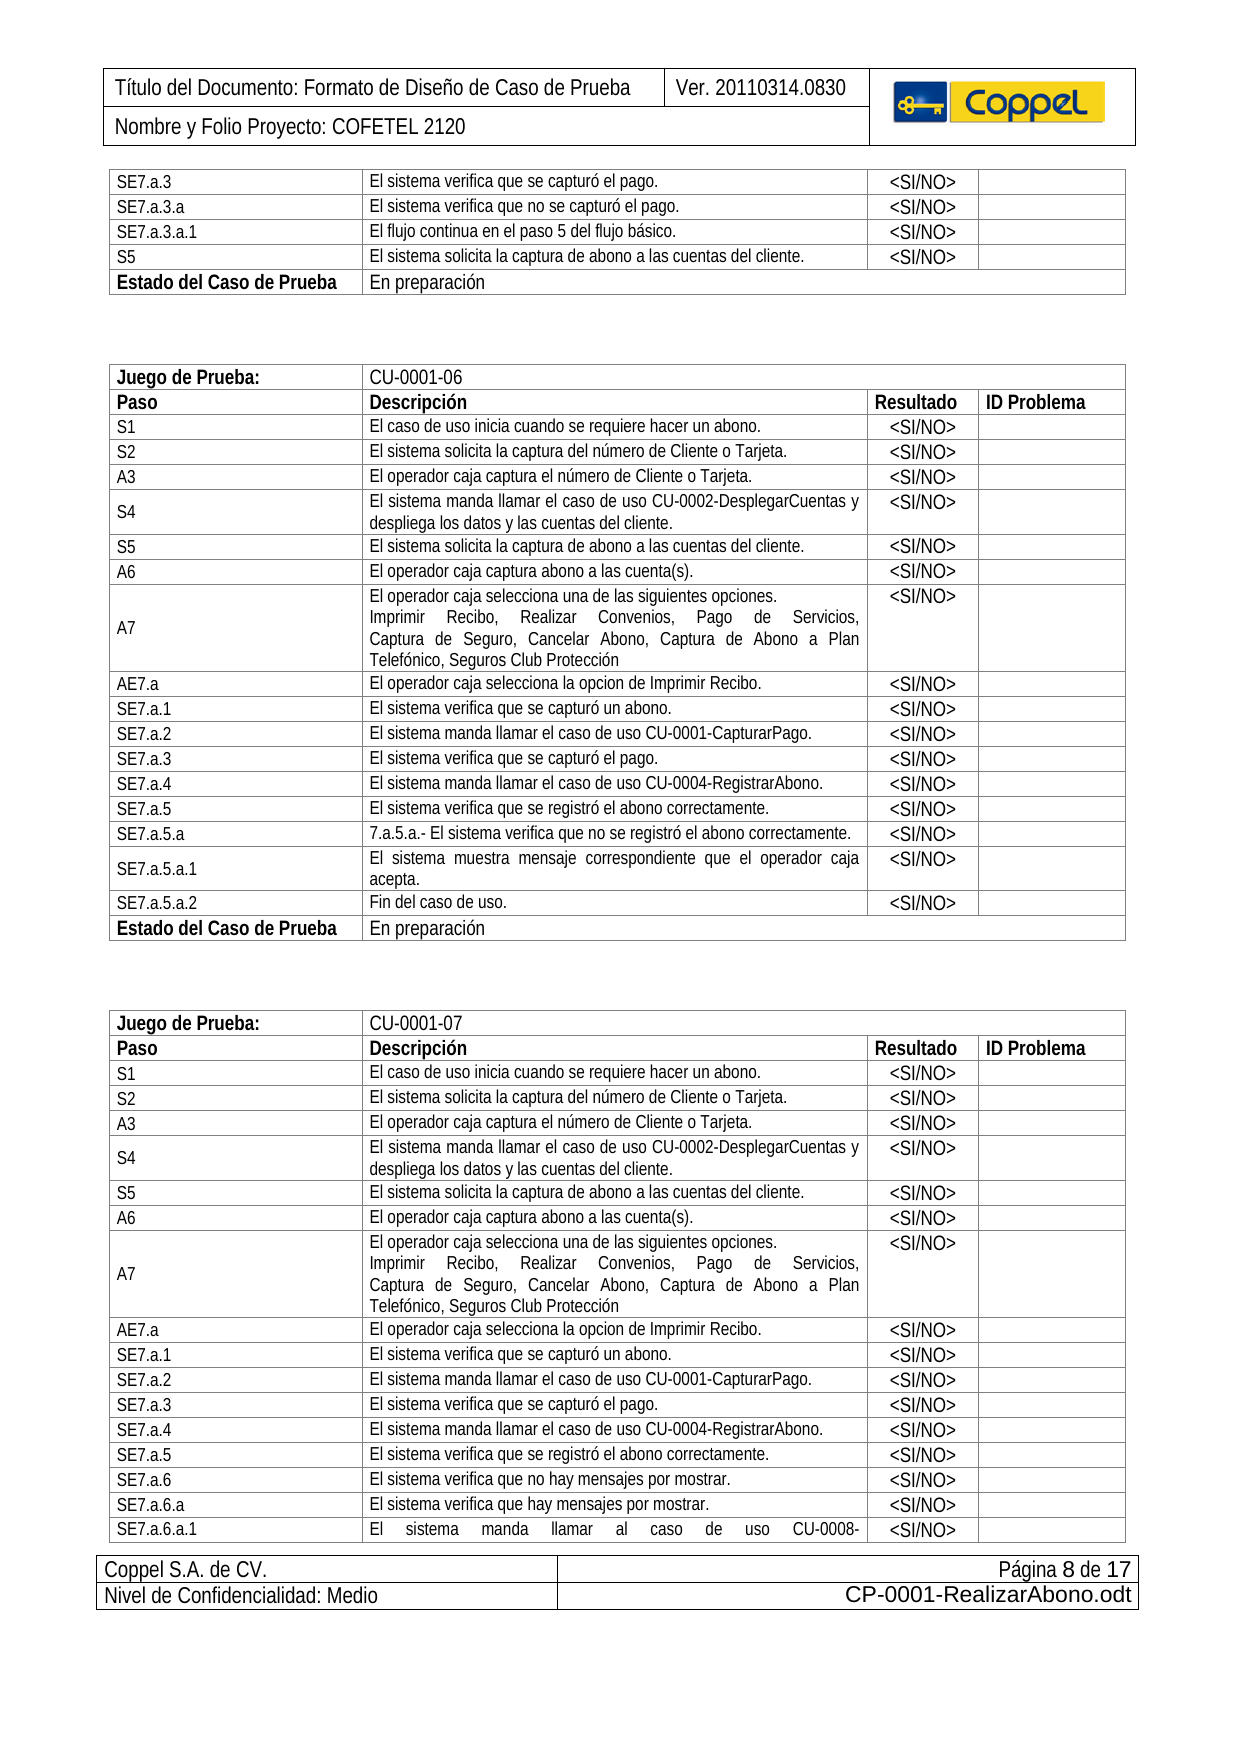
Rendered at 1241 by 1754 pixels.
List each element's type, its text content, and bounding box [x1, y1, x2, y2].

table_cell El caso de uso inicia cuando se requiere hacer un abono. [363, 415, 867, 439]
table_cell Descripción [363, 390, 867, 414]
table_cell Estado del Caso de Prueba [110, 916, 362, 940]
table_cell [979, 1368, 1125, 1392]
table_cell <SI/NO> [868, 415, 978, 439]
table_cell El operador caja selecciona una de las siguientes opciones. Imprimir Recibo, Realizar Convenios, Pago de Servicios, Captura de Seguro, Cancelar Abono, Captura de Abono a Plan Telefónico, Seguros Club Protección [363, 585, 867, 671]
table_cell [979, 672, 1125, 696]
table_cell <SI/NO> [868, 440, 978, 464]
table_cell [979, 747, 1125, 771]
table_header Juego de Prueba: [110, 1011, 362, 1035]
table_cell [979, 490, 1125, 533]
table_cell <SI/NO> [868, 560, 978, 583]
table_cell <SI/NO> [868, 1343, 978, 1367]
table_cell <SI/NO> [868, 195, 978, 219]
table_cell El sistema solicita la captura del número de Cliente o Tarjeta. [363, 440, 867, 464]
table_cell [979, 822, 1125, 846]
table_cell SE7.a.5.a.2 [110, 891, 362, 915]
table_cell <SI/NO> [868, 170, 978, 194]
table_header Juego de Prueba: [110, 365, 362, 389]
table_cell El sistema verifica que se capturó el pago. [363, 1393, 867, 1417]
table_cell A7 [110, 1231, 362, 1317]
table_cell <SI/NO> [868, 220, 978, 244]
table_cell SE7.a.5.a.1 [110, 847, 362, 890]
table_cell SE7.a.2 [110, 722, 362, 746]
table_cell El sistema verifica que se capturó un abono. [363, 1343, 867, 1367]
table_cell SE7.a.3 [110, 170, 362, 194]
table_cell [979, 170, 1125, 194]
table_cell Paso [110, 1036, 362, 1060]
table_cell El operador caja selecciona una de las siguientes opciones. Imprimir Recibo, Realizar Convenios, Pago de Servicios, Captura de Seguro, Cancelar Abono, Captura de Abono a Plan Telefónico, Seguros Club Protección [363, 1231, 867, 1317]
table_cell <SI/NO> [868, 747, 978, 771]
table_cell SE7.a.6 [110, 1468, 362, 1492]
table_cell [979, 1111, 1125, 1135]
table_cell Resultado [868, 390, 978, 414]
table_cell El sistema manda llamar al caso de uso CU-0008- [363, 1518, 867, 1542]
table_cell <SI/NO> [868, 672, 978, 696]
table_cell Resultado [868, 1036, 978, 1060]
table_cell S4 [110, 490, 362, 533]
table_cell A3 [110, 465, 362, 489]
table_cell [979, 1136, 1125, 1179]
table_cell SE7.a.5 [110, 1443, 362, 1467]
table_cell [979, 465, 1125, 489]
table_cell En preparación [363, 270, 1125, 294]
table_cell SE7.a.3 [110, 747, 362, 771]
table_cell [979, 1086, 1125, 1110]
table_cell <SI/NO> [868, 1318, 978, 1342]
table_cell En preparación [363, 916, 1125, 940]
table_cell SE7.a.3 [110, 1393, 362, 1417]
table_cell El sistema manda llamar el caso de uso CU-0002-DesplegarCuentas y despliega los datos y las cuentas del cliente. [363, 490, 867, 533]
table_cell A3 [110, 1111, 362, 1135]
table_cell [979, 722, 1125, 746]
table_cell El sistema manda llamar el caso de uso CU-0001-CapturarPago. [363, 722, 867, 746]
table_cell [979, 1231, 1125, 1317]
table_cell [979, 560, 1125, 583]
table_cell S1 [110, 415, 362, 439]
table_cell <SI/NO> [868, 697, 978, 721]
table_cell AE7.a [110, 1318, 362, 1342]
table_cell SE7.a.3.a.1 [110, 220, 362, 244]
table_cell El sistema manda llamar el caso de uso CU-0004-RegistrarAbono. [363, 1418, 867, 1442]
table_cell SE7.a.2 [110, 1368, 362, 1392]
table_cell 7.a.5.a.- El sistema verifica que no se registró el abono correctamente. [363, 822, 867, 846]
table_cell [979, 1181, 1125, 1204]
table_cell S4 [110, 1136, 362, 1179]
table_cell <SI/NO> [868, 1181, 978, 1204]
table_cell [979, 1206, 1125, 1229]
table_cell SE7.a.1 [110, 1343, 362, 1367]
table_cell Descripción [363, 1036, 867, 1060]
table_cell <SI/NO> [868, 1231, 978, 1317]
table_cell <SI/NO> [868, 245, 978, 269]
table_cell <SI/NO> [868, 797, 978, 821]
table_cell El sistema solicita la captura del número de Cliente o Tarjeta. [363, 1086, 867, 1110]
table_cell <SI/NO> [868, 465, 978, 489]
table_cell S2 [110, 1086, 362, 1110]
table_cell [979, 1468, 1125, 1492]
table_cell <SI/NO> [868, 1136, 978, 1179]
table_cell [979, 535, 1125, 558]
table_cell [979, 891, 1125, 915]
table_cell <SI/NO> [868, 1518, 978, 1542]
table_cell [979, 1318, 1125, 1342]
table_cell <SI/NO> [868, 1086, 978, 1110]
table_cell [979, 772, 1125, 796]
table_cell [979, 1061, 1125, 1085]
table_cell [979, 847, 1125, 890]
table_cell SE7.a.5.a [110, 822, 362, 846]
table_cell El sistema verifica que no se capturó el pago. [363, 195, 867, 219]
table_cell <SI/NO> [868, 822, 978, 846]
table_cell [979, 1518, 1125, 1542]
table_cell <SI/NO> [868, 1493, 978, 1517]
table_cell El operador caja selecciona la opcion de Imprimir Recibo. [363, 1318, 867, 1342]
table_cell S5 [110, 535, 362, 558]
table_cell El sistema manda llamar el caso de uso CU-0002-DesplegarCuentas y despliega los datos y las cuentas del cliente. [363, 1136, 867, 1179]
table_cell <SI/NO> [868, 1368, 978, 1392]
table_cell <SI/NO> [868, 847, 978, 890]
table_cell <SI/NO> [868, 1393, 978, 1417]
table_cell [979, 1443, 1125, 1467]
table_cell SE7.a.4 [110, 1418, 362, 1442]
table_cell El sistema verifica que se registró el abono correctamente. [363, 1443, 867, 1467]
table_cell Estado del Caso de Prueba [110, 270, 362, 294]
table_cell S5 [110, 245, 362, 269]
table_cell <SI/NO> [868, 535, 978, 558]
table_cell El operador caja captura abono a las cuenta(s). [363, 1206, 867, 1229]
table_cell <SI/NO> [868, 585, 978, 671]
table_header CU-0001-06 [363, 365, 1125, 389]
table_cell <SI/NO> [868, 891, 978, 915]
table_cell SE7.a.4 [110, 772, 362, 796]
table_header CU-0001-07 [363, 1011, 1125, 1035]
table_cell El sistema solicita la captura de abono a las cuentas del cliente. [363, 245, 867, 269]
table_cell ID Problema [979, 390, 1125, 414]
table_cell [979, 1393, 1125, 1417]
table_cell A6 [110, 1206, 362, 1229]
table_cell Fin del caso de uso. [363, 891, 867, 915]
table_cell S5 [110, 1181, 362, 1204]
table_cell [979, 195, 1125, 219]
table_cell A6 [110, 560, 362, 583]
table_cell <SI/NO> [868, 722, 978, 746]
table_cell El caso de uso inicia cuando se requiere hacer un abono. [363, 1061, 867, 1085]
table_cell El operador caja captura abono a las cuenta(s). [363, 560, 867, 583]
table_cell El sistema manda llamar el caso de uso CU-0001-CapturarPago. [363, 1368, 867, 1392]
table_cell [979, 697, 1125, 721]
table_cell El sistema solicita la captura de abono a las cuentas del cliente. [363, 535, 867, 558]
table_cell El operador caja captura el número de Cliente o Tarjeta. [363, 1111, 867, 1135]
table_cell [979, 1418, 1125, 1442]
table_cell El sistema manda llamar el caso de uso CU-0004-RegistrarAbono. [363, 772, 867, 796]
table_cell A7 [110, 585, 362, 671]
table_cell El sistema verifica que se capturó el pago. [363, 747, 867, 771]
table_cell <SI/NO> [868, 772, 978, 796]
table_cell [979, 440, 1125, 464]
table_cell [979, 797, 1125, 821]
table_cell S1 [110, 1061, 362, 1085]
table_cell El sistema verifica que hay mensajes por mostrar. [363, 1493, 867, 1517]
table_cell S2 [110, 440, 362, 464]
table_cell <SI/NO> [868, 1061, 978, 1085]
table_cell <SI/NO> [868, 1443, 978, 1467]
table_cell [979, 220, 1125, 244]
table_cell <SI/NO> [868, 1468, 978, 1492]
table_cell El operador caja captura el número de Cliente o Tarjeta. [363, 465, 867, 489]
table_cell El sistema verifica que se capturó el pago. [363, 170, 867, 194]
table_cell AE7.a [110, 672, 362, 696]
table_cell SE7.a.5 [110, 797, 362, 821]
table_cell <SI/NO> [868, 490, 978, 533]
table_cell El operador caja selecciona la opcion de Imprimir Recibo. [363, 672, 867, 696]
table_cell <SI/NO> [868, 1206, 978, 1229]
table_cell [979, 585, 1125, 671]
table_cell SE7.a.6.a [110, 1493, 362, 1517]
table_cell SE7.a.3.a [110, 195, 362, 219]
table_cell El sistema verifica que se registró el abono correctamente. [363, 797, 867, 821]
table_cell [979, 415, 1125, 439]
table_cell El sistema verifica que no hay mensajes por mostrar. [363, 1468, 867, 1492]
table_cell SE7.a.6.a.1 [110, 1518, 362, 1542]
table_cell El flujo continua en el paso 5 del flujo básico. [363, 220, 867, 244]
table_cell [979, 245, 1125, 269]
table_cell SE7.a.1 [110, 697, 362, 721]
table_cell Paso [110, 390, 362, 414]
table_cell [979, 1493, 1125, 1517]
table_cell El sistema verifica que se capturó un abono. [363, 697, 867, 721]
table_cell ID Problema [979, 1036, 1125, 1060]
table_cell <SI/NO> [868, 1111, 978, 1135]
table_cell El sistema solicita la captura de abono a las cuentas del cliente. [363, 1181, 867, 1204]
table_cell El sistema muestra mensaje correspondiente que el operador caja acepta. [363, 847, 867, 890]
table_cell [979, 1343, 1125, 1367]
table_cell <SI/NO> [868, 1418, 978, 1442]
